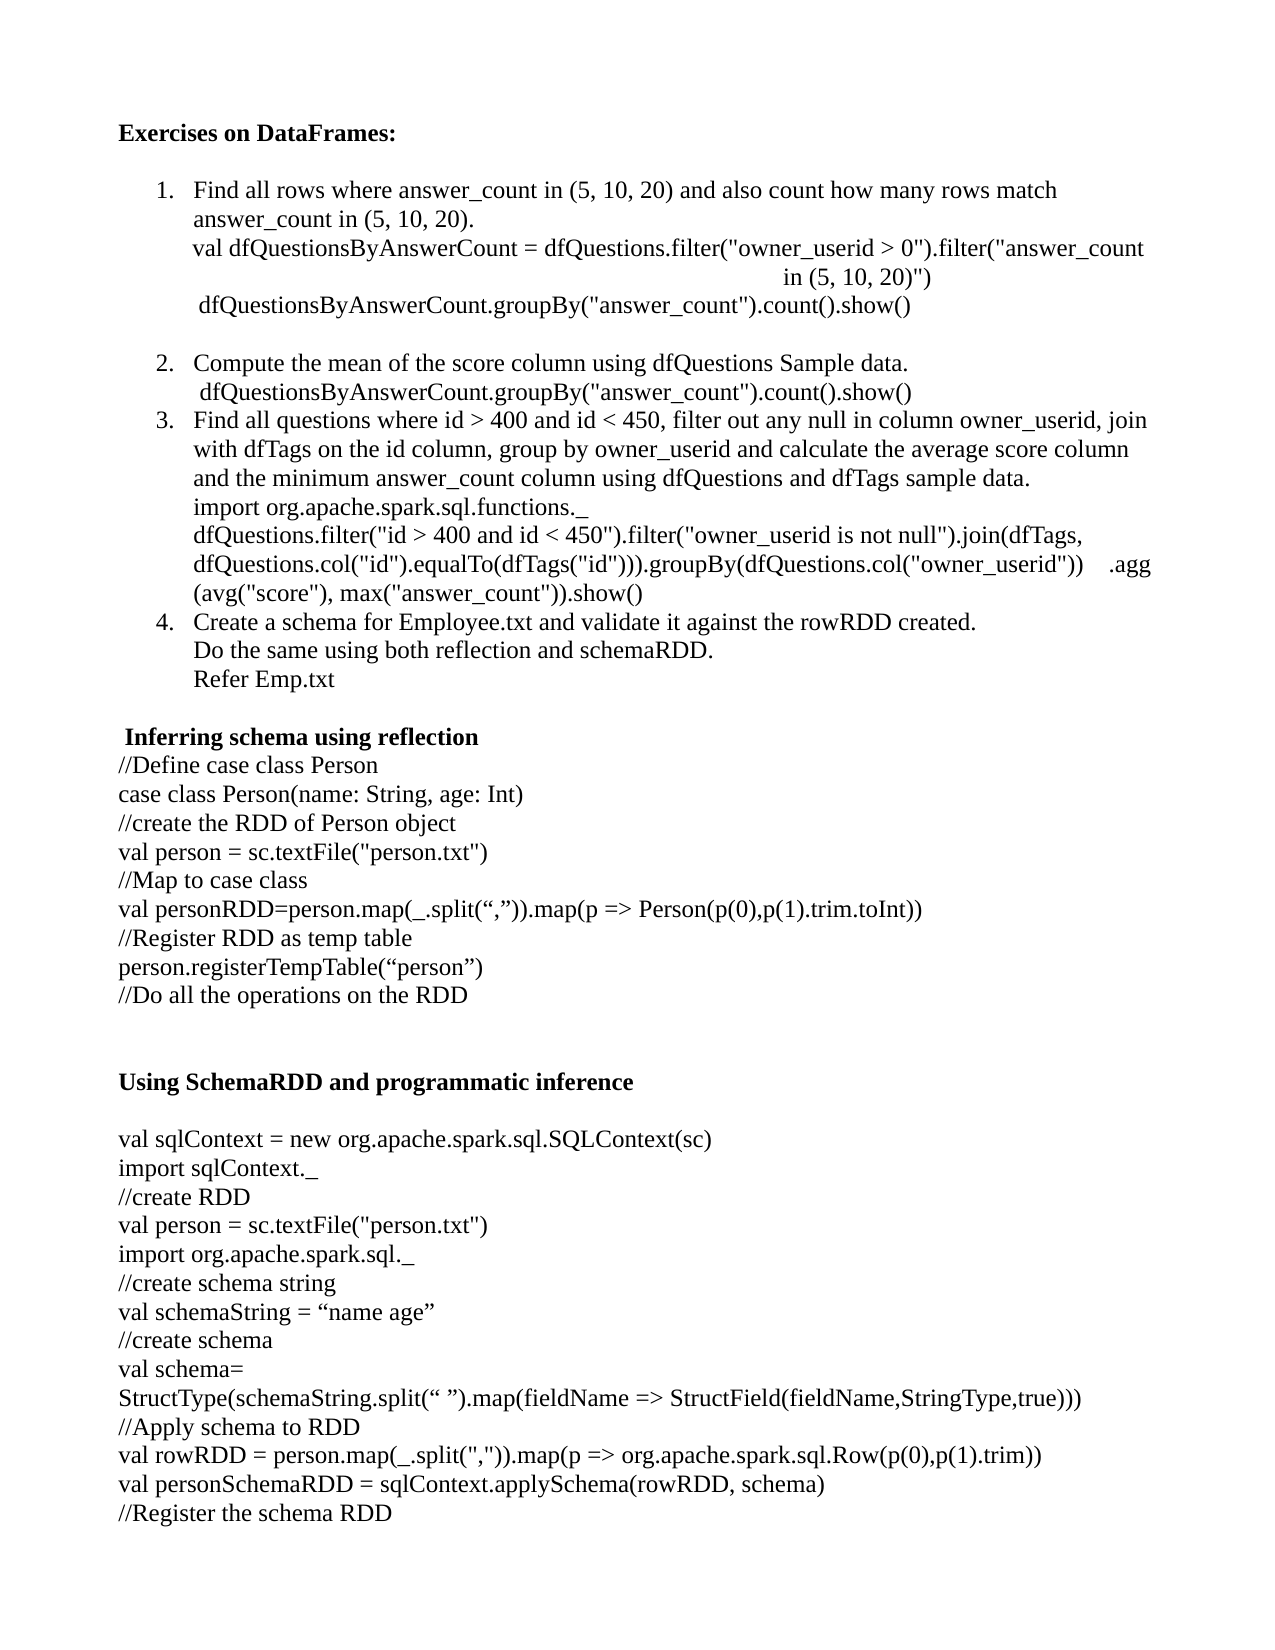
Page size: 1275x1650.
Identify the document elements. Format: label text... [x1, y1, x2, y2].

text case class Person(name: String, age: Int) [118, 779, 1157, 808]
text val person = sc.textFile("person.txt") [118, 1211, 1157, 1239]
list dfQuestions.filter("id > 400 and id < 450").filter("owner_userid is not null").join(dfTags, dfQuestions.col("id").equalTo(dfTags("id"))).groupBy(dfQuestions.col("owner_userid")) .agg(avg("score"), max("answer_count")).show() [156, 521, 1157, 607]
list Compute the mean of the score column using dfQuestions Sample data. [156, 348, 1157, 377]
text val dfQuestionsByAnswerCount = dfQuestions.filter("owner_userid > 0").filter("answer_count in (5, 10, 20)") [118, 233, 1157, 291]
text //create RDD [118, 1182, 1157, 1211]
text //Define case class Person [118, 751, 1157, 779]
text //Register the schema RDD [118, 1498, 1157, 1527]
text //create schema string [118, 1268, 1157, 1297]
text //Apply schema to RDD [118, 1412, 1157, 1441]
text val person = sc.textFile("person.txt") [118, 837, 1157, 866]
text val rowRDD = person.map(_.split(",")).map(p => org.apache.spark.sql.Row(p(0),p(1).trim)) [118, 1441, 1157, 1469]
list Find all rows where answer_count in (5, 10, 20) and also count how many rows match answer_count in (5, 10, 20). [156, 176, 1157, 233]
text //Register RDD as temp table [118, 923, 1157, 952]
text import org.apache.spark.sql._ [118, 1239, 1157, 1268]
text //Map to case class [118, 866, 1157, 894]
text dfQuestionsByAnswerCount.groupBy("answer_count").count().show() [118, 291, 1157, 319]
text Exercises on DataFrames: [118, 118, 1157, 147]
list dfQuestionsByAnswerCount.groupBy("answer_count").count().show() [156, 377, 1157, 406]
text Inferring schema using reflection [118, 722, 1157, 751]
list Create a schema for Employee.txt and validate it against the rowRDD created. [156, 607, 1157, 636]
text person.registerTempTable(“person”) [118, 952, 1157, 981]
text val personSchemaRDD = sqlContext.applySchema(rowRDD, schema) [118, 1469, 1157, 1498]
text val sqlContext = new org.apache.spark.sql.SQLContext(sc) [118, 1124, 1157, 1153]
text val personRDD=person.map(_.split(“,”)).map(p => Person(p(0),p(1).trim.toInt)) [118, 894, 1157, 923]
text //create schema [118, 1326, 1157, 1354]
list Do the same using both reflection and schemaRDD. [156, 636, 1157, 664]
list Find all questions where id > 400 and id < 450, filter out any null in column owner_userid, join with dfTags on the id column, group by owner_userid and calculate the average score column and the minimum answer_count column using dfQuestions and dfTags sample data. [156, 406, 1157, 492]
text StructType(schemaString.split(“ ”).map(fieldName => StructField(fieldName,StringType,true))) [118, 1383, 1157, 1412]
text //create the RDD of Person object [118, 808, 1157, 837]
text Using SchemaRDD and programmatic inference [118, 1067, 1157, 1096]
list import org.apache.spark.sql.functions._ [156, 492, 1157, 521]
text val schema= [118, 1354, 1157, 1383]
text //Do all the operations on the RDD [118, 981, 1157, 1009]
list Refer Emp.txt [156, 664, 1157, 693]
text import sqlContext._ [118, 1153, 1157, 1182]
text val schemaString = “name age” [118, 1297, 1157, 1326]
